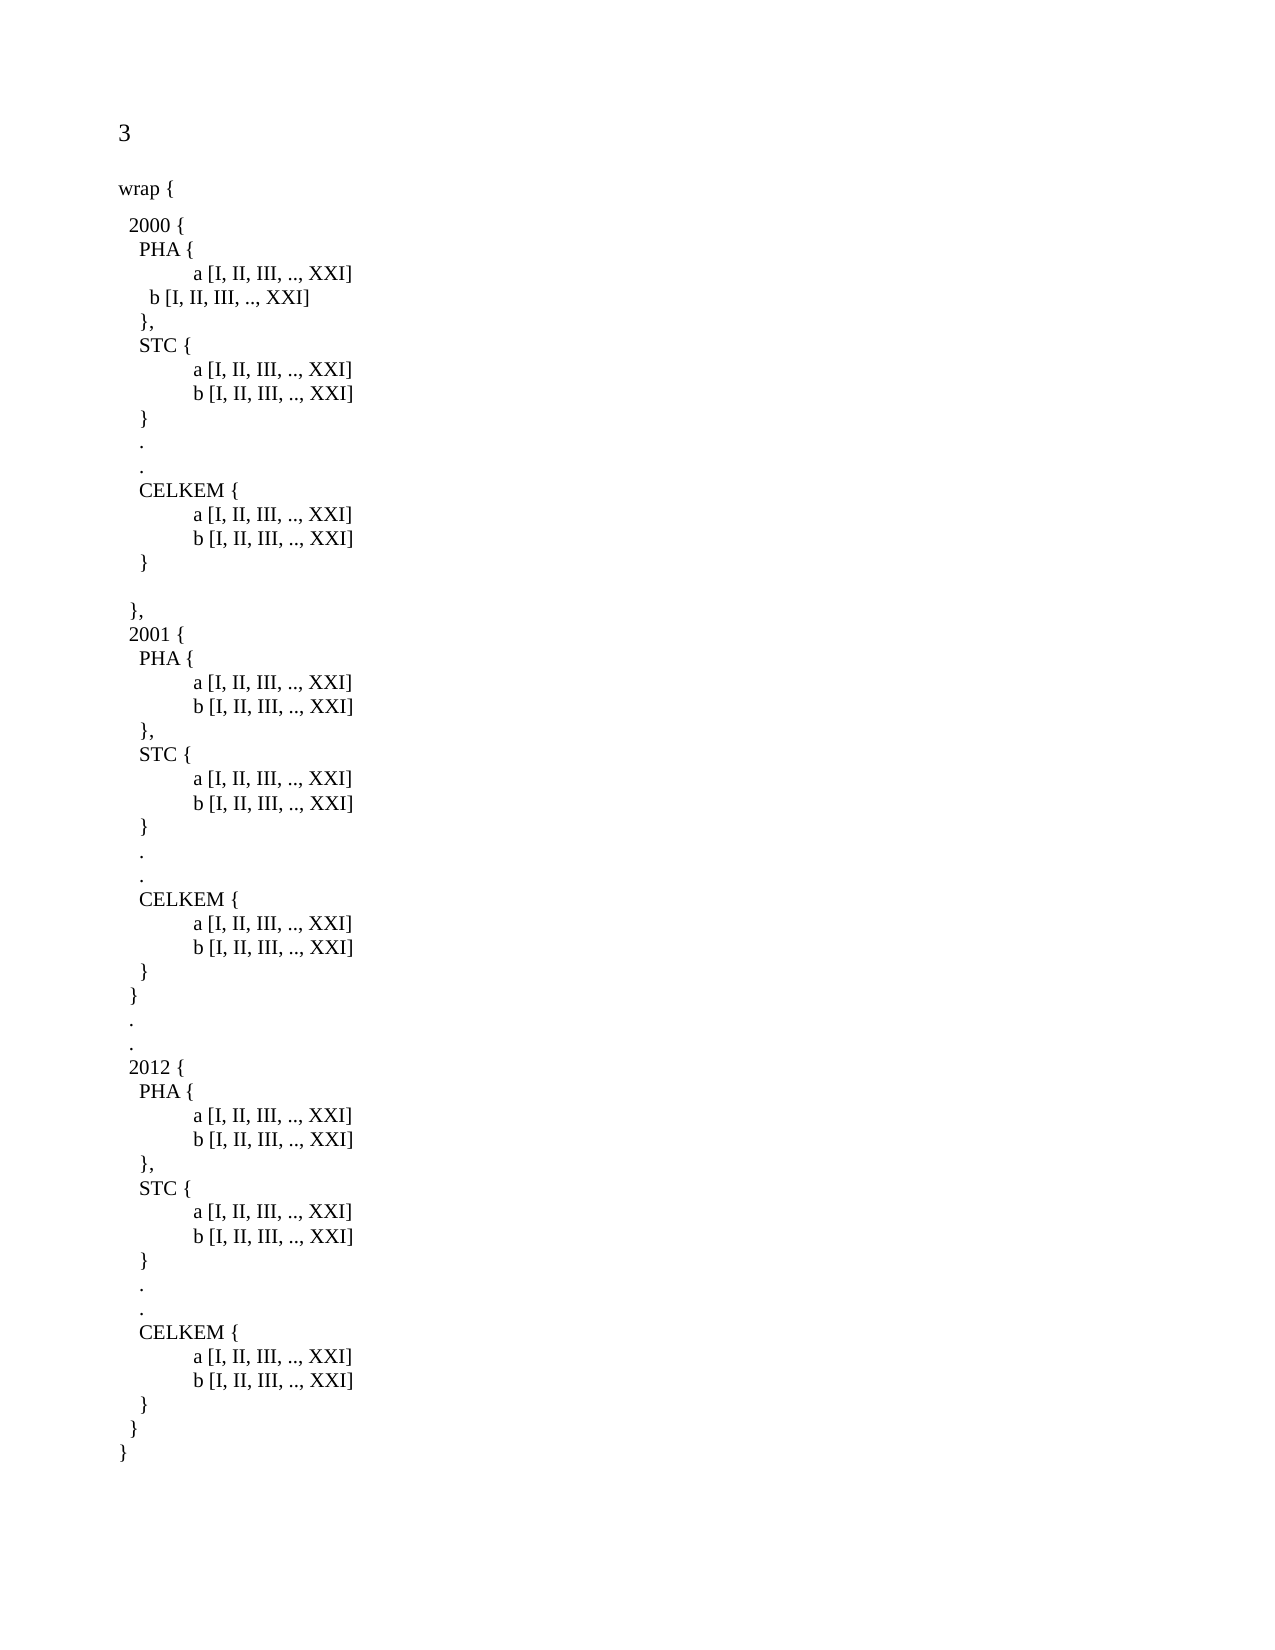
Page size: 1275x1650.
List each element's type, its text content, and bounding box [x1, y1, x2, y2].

text PHA { [118, 1079, 1157, 1103]
text a [I, II, III, .., XXI] [118, 911, 1157, 935]
text . [118, 1031, 1157, 1055]
text b [I, II, III, .., XXI] [118, 1127, 1157, 1151]
text . [118, 1296, 1157, 1320]
text } [118, 1248, 1157, 1272]
text a [I, II, III, .., XXI] [118, 1344, 1157, 1368]
text PHA { [118, 646, 1157, 670]
text } [118, 959, 1157, 983]
text } [118, 814, 1157, 838]
text } [118, 405, 1157, 429]
text 2000 { [118, 213, 1157, 237]
text b [I, II, III, .., XXI] [118, 381, 1157, 405]
text a [I, II, III, .., XXI] [118, 502, 1157, 526]
text CELKEM { [118, 887, 1157, 911]
text } [118, 550, 1157, 574]
text b [I, II, III, .., XXI] [118, 526, 1157, 550]
text STC { [118, 1175, 1157, 1199]
text PHA { [118, 237, 1157, 261]
text } [118, 1416, 1157, 1440]
text b [I, II, III, .., XXI] [118, 1223, 1157, 1248]
text }, [118, 309, 1157, 333]
text STC { [118, 742, 1157, 766]
text a [I, II, III, .., XXI] [118, 1199, 1157, 1223]
text CELKEM { [118, 1320, 1157, 1344]
text . [118, 429, 1157, 453]
text b [I, II, III, .., XXI] [118, 790, 1157, 814]
text . [118, 863, 1157, 887]
text . [118, 1007, 1157, 1031]
text a [I, II, III, .., XXI] [118, 670, 1157, 694]
text . [118, 453, 1157, 478]
text } [118, 1392, 1157, 1416]
text } [118, 983, 1157, 1007]
text } [118, 1440, 1157, 1464]
text . [118, 838, 1157, 863]
text b [I, II, III, .., XXI] [118, 935, 1157, 959]
text }, [118, 718, 1157, 742]
text }, [118, 1151, 1157, 1175]
text a [I, II, III, .., XXI] [118, 1103, 1157, 1127]
text a [I, II, III, .., XXI] [118, 766, 1157, 790]
text a [I, II, III, .., XXI] [118, 357, 1157, 381]
text CELKEM { [118, 478, 1157, 502]
text b [I, II, III, .., XXI] [118, 1368, 1157, 1392]
text 2001 { [118, 622, 1157, 646]
text 2012 { [118, 1055, 1157, 1079]
text b [I, II, III, .., XXI] [118, 694, 1157, 718]
text a [I, II, III, .., XXI] [118, 261, 1157, 285]
text STC { [118, 333, 1157, 357]
text b [I, II, III, .., XXI] [118, 285, 1157, 309]
text }, [118, 598, 1157, 622]
text . [118, 1272, 1157, 1296]
text wrap { [118, 176, 1157, 200]
